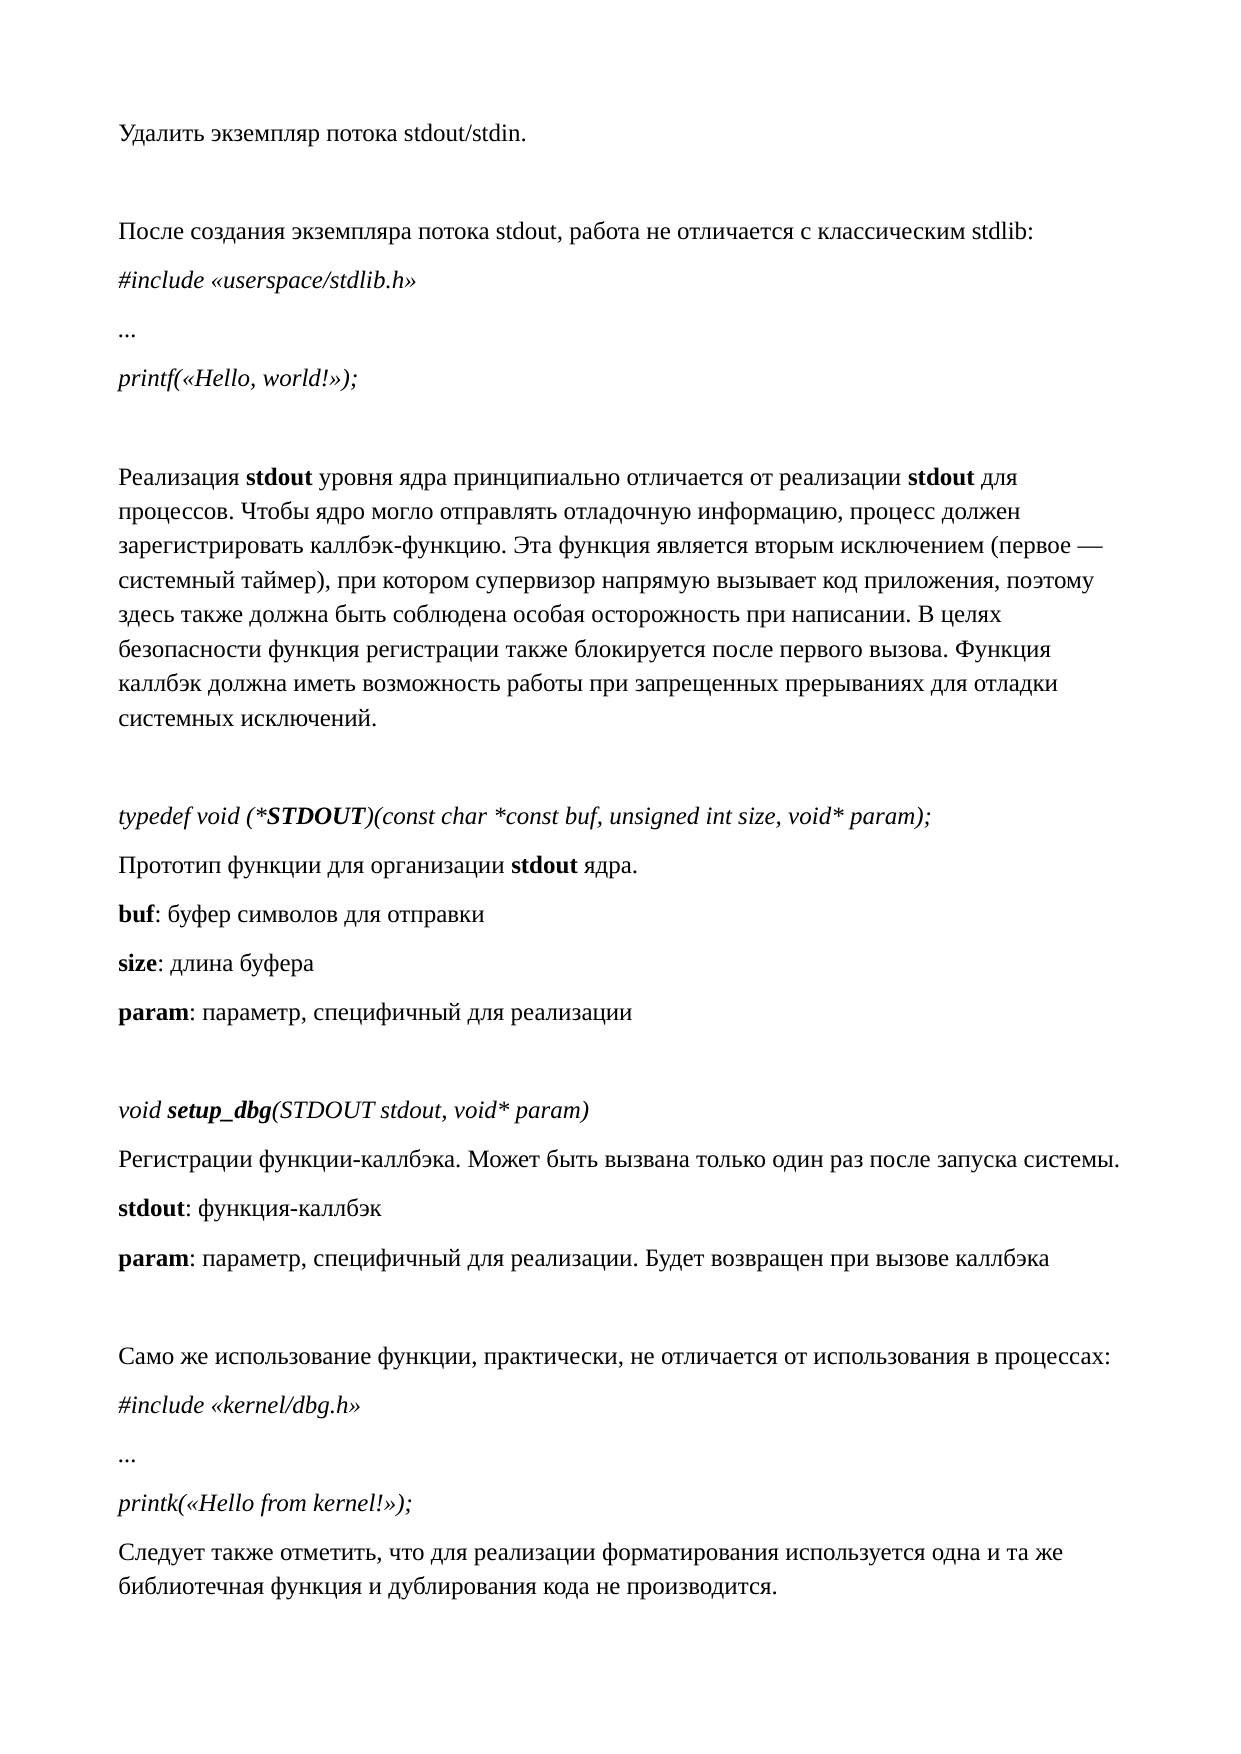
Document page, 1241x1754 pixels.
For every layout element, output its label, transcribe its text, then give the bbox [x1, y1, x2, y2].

text stdout: функция-каллбэк [118, 1193, 1122, 1222]
text typedef void (*STDOUT)(const char *const buf, unsigned int size, void* param); [118, 801, 1122, 830]
text printk(«Hello from kernel!»); [118, 1488, 1122, 1517]
text Удалить экземпляр потока stdout/stdin. [118, 118, 1122, 147]
text Следует также отметить, что для реализации форматирования используется одна и та же библиотечная функция и дублирования кода не производится. [118, 1537, 1122, 1600]
text #include «userspace/stdlib.h» [118, 265, 1122, 294]
text buf: буфер символов для отправки [118, 899, 1122, 928]
text Прототип функции для организации stdout ядра. [118, 850, 1122, 879]
text Регистрации функции-каллбэка. Может быть вызвана только один раз после запуска системы. [118, 1144, 1122, 1173]
text После создания экземпляра потока stdout, работа не отличается с классическим stdlib: [118, 216, 1122, 245]
text param: параметр, специфичный для реализации [118, 997, 1122, 1026]
text size: длина буфера [118, 948, 1122, 977]
text param: параметр, специфичный для реализации. Будет возвращен при вызове каллбэка [118, 1243, 1122, 1271]
text void setup_dbg(STDOUT stdout, void* param) [118, 1095, 1122, 1124]
text ... [118, 314, 1122, 343]
text ... [118, 1439, 1122, 1468]
text Реализация stdout уровня ядра принципиально отличается от реализации stdout для процессов. Чтобы ядро могло отправлять отладочную информацию, процесс должен зарегистрировать каллбэк-функцию. Эта функция является вторым исключением (первое — системный таймер), при котором супервизор напрямую вызывает код приложения, поэтому здесь также должна быть соблюдена особая осторожность при написании. В целях безопасности функция регистрации также блокируется после первого вызова. Функция каллбэк должна иметь возможность работы при запрещенных прерываниях для отладки системных исключений. [118, 462, 1122, 732]
text printf(«Hello, world!»); [118, 363, 1122, 392]
text #include «kernel/dbg.h» [118, 1390, 1122, 1418]
text Само же использование функции, практически, не отличается от использования в процессах: [118, 1341, 1122, 1369]
